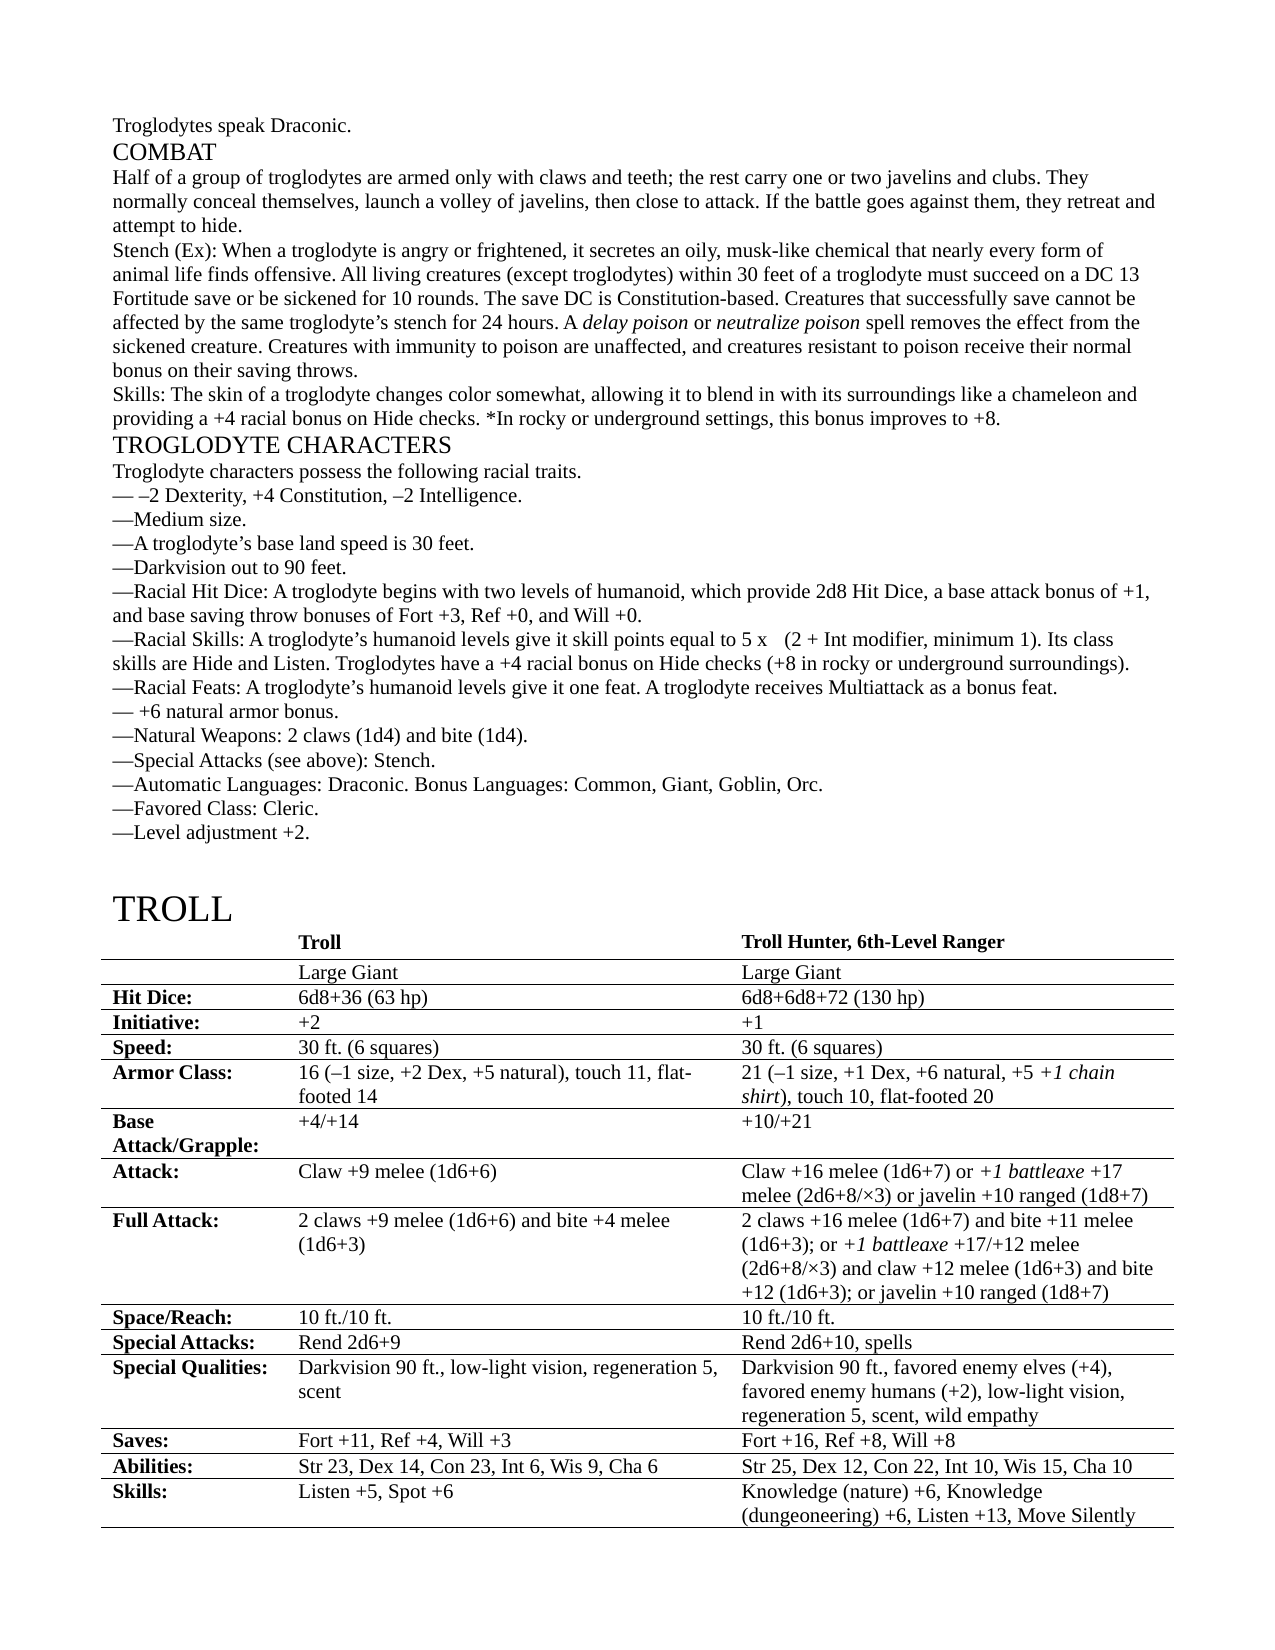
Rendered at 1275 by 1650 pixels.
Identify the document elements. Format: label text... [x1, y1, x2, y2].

table_cell Large Giant [730, 960, 1174, 984]
table_cell Darkvision 90 ft., favored enemy elves (+4), favored enemy humans (+2), low-light vision, regeneration 5, scent, wild empathy [730, 1355, 1174, 1427]
table_cell 10 ft./10 ft. [730, 1305, 1174, 1329]
text Skills: The skin of a troglodyte changes color somewhat, allowing it to blend in with its surroundings like a chameleon and providing a +4 racial bonus on Hide checks. *In rocky or underground settings, this bonus improves to +8. [112, 382, 1162, 430]
table_cell Fort +16, Ref +8, Will +8 [730, 1429, 1174, 1452]
table_cell 2 claws +16 melee (1d6+7) and bite +11 melee (1d6+3); or +1 battleaxe +17/+12 melee (2d6+8/×3) and claw +12 melee (1d6+3) and bite +12 (1d6+3); or javelin +10 ranged (1d8+7) [730, 1208, 1174, 1304]
table_cell Saves: [101, 1429, 287, 1452]
table_cell 6d8+36 (63 hp) [287, 985, 730, 1009]
table_header Troll [287, 930, 730, 959]
table_cell Rend 2d6+9 [287, 1330, 730, 1354]
table_cell [101, 960, 287, 984]
text COMBAT [112, 137, 1162, 165]
table_cell 16 (–1 size, +2 Dex, +5 natural), touch 11, flat-footed 14 [287, 1060, 730, 1108]
text —Natural Weapons: 2 claws (1d4) and bite (1d4). [112, 723, 1162, 747]
table_cell +10/+21 [730, 1109, 1174, 1157]
table_cell Special Attacks: [101, 1330, 287, 1354]
text —Racial Hit Dice: A troglodyte begins with two levels of humanoid, which provide 2d8 Hit Dice, a base attack bonus of +1, and base saving throw bonuses of Fort +3, Ref +0, and Will +0. [112, 579, 1162, 627]
table_header [101, 930, 287, 959]
table_cell 21 (–1 size, +1 Dex, +6 natural, +5 +1 chain shirt), touch 10, flat-footed 20 [730, 1060, 1174, 1108]
table_cell Hit Dice: [101, 985, 287, 1009]
text Troglodyte characters possess the following racial traits. [112, 459, 1162, 483]
table_cell Rend 2d6+10, spells [730, 1330, 1174, 1354]
table_cell Claw +16 melee (1d6+7) or +1 battleaxe +17 melee (2d6+8/×3) or javelin +10 ranged (1d8+7) [730, 1159, 1174, 1207]
text Stench (Ex): When a troglodyte is angry or frightened, it secretes an oily, musk-like chemical that nearly every form of animal life finds offensive. All living creatures (except troglodytes) within 30 feet of a troglodyte must succeed on a DC 13 Fortitude save or be sickened for 10 rounds. The save DC is Constitution-based. Creatures that successfully save cannot be affected by the same troglodyte’s stench for 24 hours. A delay poison or neutralize poison spell removes the effect from the sickened creature. Creatures with immunity to poison are unaffected, and creatures resistant to poison receive their normal bonus on their saving throws. [112, 237, 1162, 382]
table_cell 10 ft./10 ft. [287, 1305, 730, 1329]
text — +6 natural armor bonus. [112, 699, 1162, 723]
table_cell 2 claws +9 melee (1d6+6) and bite +4 melee (1d6+3) [287, 1208, 730, 1304]
text —Racial Skills: A troglodyte’s humanoid levels give it skill points equal to 5 x(2 + Int modifier, minimum 1). Its class skills are Hide and Listen. Troglodytes have a +4 racial bonus on Hide checks (+8 in rocky or underground surroundings). [112, 627, 1162, 675]
table_cell Large Giant [287, 960, 730, 984]
text —Racial Feats: A troglodyte’s humanoid levels give it one feat. A troglodyte receives Multiattack as a bonus feat. [112, 675, 1162, 699]
table_cell 30 ft. (6 squares) [287, 1035, 730, 1059]
table_cell 30 ft. (6 squares) [730, 1035, 1174, 1059]
text TROLL [112, 887, 1162, 930]
text —Special Attacks (see above): Stench. [112, 747, 1162, 772]
table_cell Str 23, Dex 14, Con 23, Int 6, Wis 9, Cha 6 [287, 1454, 730, 1478]
text —Automatic Languages: Draconic. Bonus Languages: Common, Giant, Goblin, Orc. [112, 772, 1162, 796]
table_cell Armor Class: [101, 1060, 287, 1108]
text Half of a group of troglodytes are armed only with claws and teeth; the rest carry one or two javelins and clubs. They normally conceal themselves, launch a volley of javelins, then close to attack. If the battle goes against them, they retreat and attempt to hide. [112, 165, 1162, 237]
table_cell 6d8+6d8+72 (130 hp) [730, 985, 1174, 1009]
text TROGLODYTE CHARACTERS [112, 430, 1162, 459]
table_cell Speed: [101, 1035, 287, 1059]
text —Darkvision out to 90 feet. [112, 555, 1162, 579]
table_cell Darkvision 90 ft., low-light vision, regeneration 5, scent [287, 1355, 730, 1427]
table_cell Claw +9 melee (1d6+6) [287, 1159, 730, 1207]
table_cell Abilities: [101, 1454, 287, 1478]
table_cell Listen +5, Spot +6 [287, 1479, 730, 1527]
text —Medium size. [112, 507, 1162, 531]
table_header Troll Hunter, 6th-Level Ranger [730, 930, 1174, 959]
table_cell Fort +11, Ref +4, Will +3 [287, 1429, 730, 1452]
table_cell Str 25, Dex 12, Con 22, Int 10, Wis 15, Cha 10 [730, 1454, 1174, 1478]
table_cell Space/Reach: [101, 1305, 287, 1329]
text —A troglodyte’s base land speed is 30 feet. [112, 531, 1162, 555]
text — –2 Dexterity, +4 Constitution, –2 Intelligence. [112, 483, 1162, 507]
table_cell Full Attack: [101, 1208, 287, 1304]
table_cell +4/+14 [287, 1109, 730, 1157]
table_cell +1 [730, 1010, 1174, 1034]
table_cell Knowledge (nature) +6, Knowledge (dungeoneering) +6, Listen +13, Move Silently [730, 1479, 1174, 1527]
table_cell Skills: [101, 1479, 287, 1527]
table_cell +2 [287, 1010, 730, 1034]
text —Level adjustment +2. [112, 820, 1162, 844]
table_cell Base Attack/Grapple: [101, 1109, 287, 1157]
table_cell Special Qualities: [101, 1355, 287, 1427]
table_cell Attack: [101, 1159, 287, 1207]
table_cell Initiative: [101, 1010, 287, 1034]
text Troglodytes speak Draconic. [112, 112, 1162, 137]
text —Favored Class: Cleric. [112, 796, 1162, 820]
